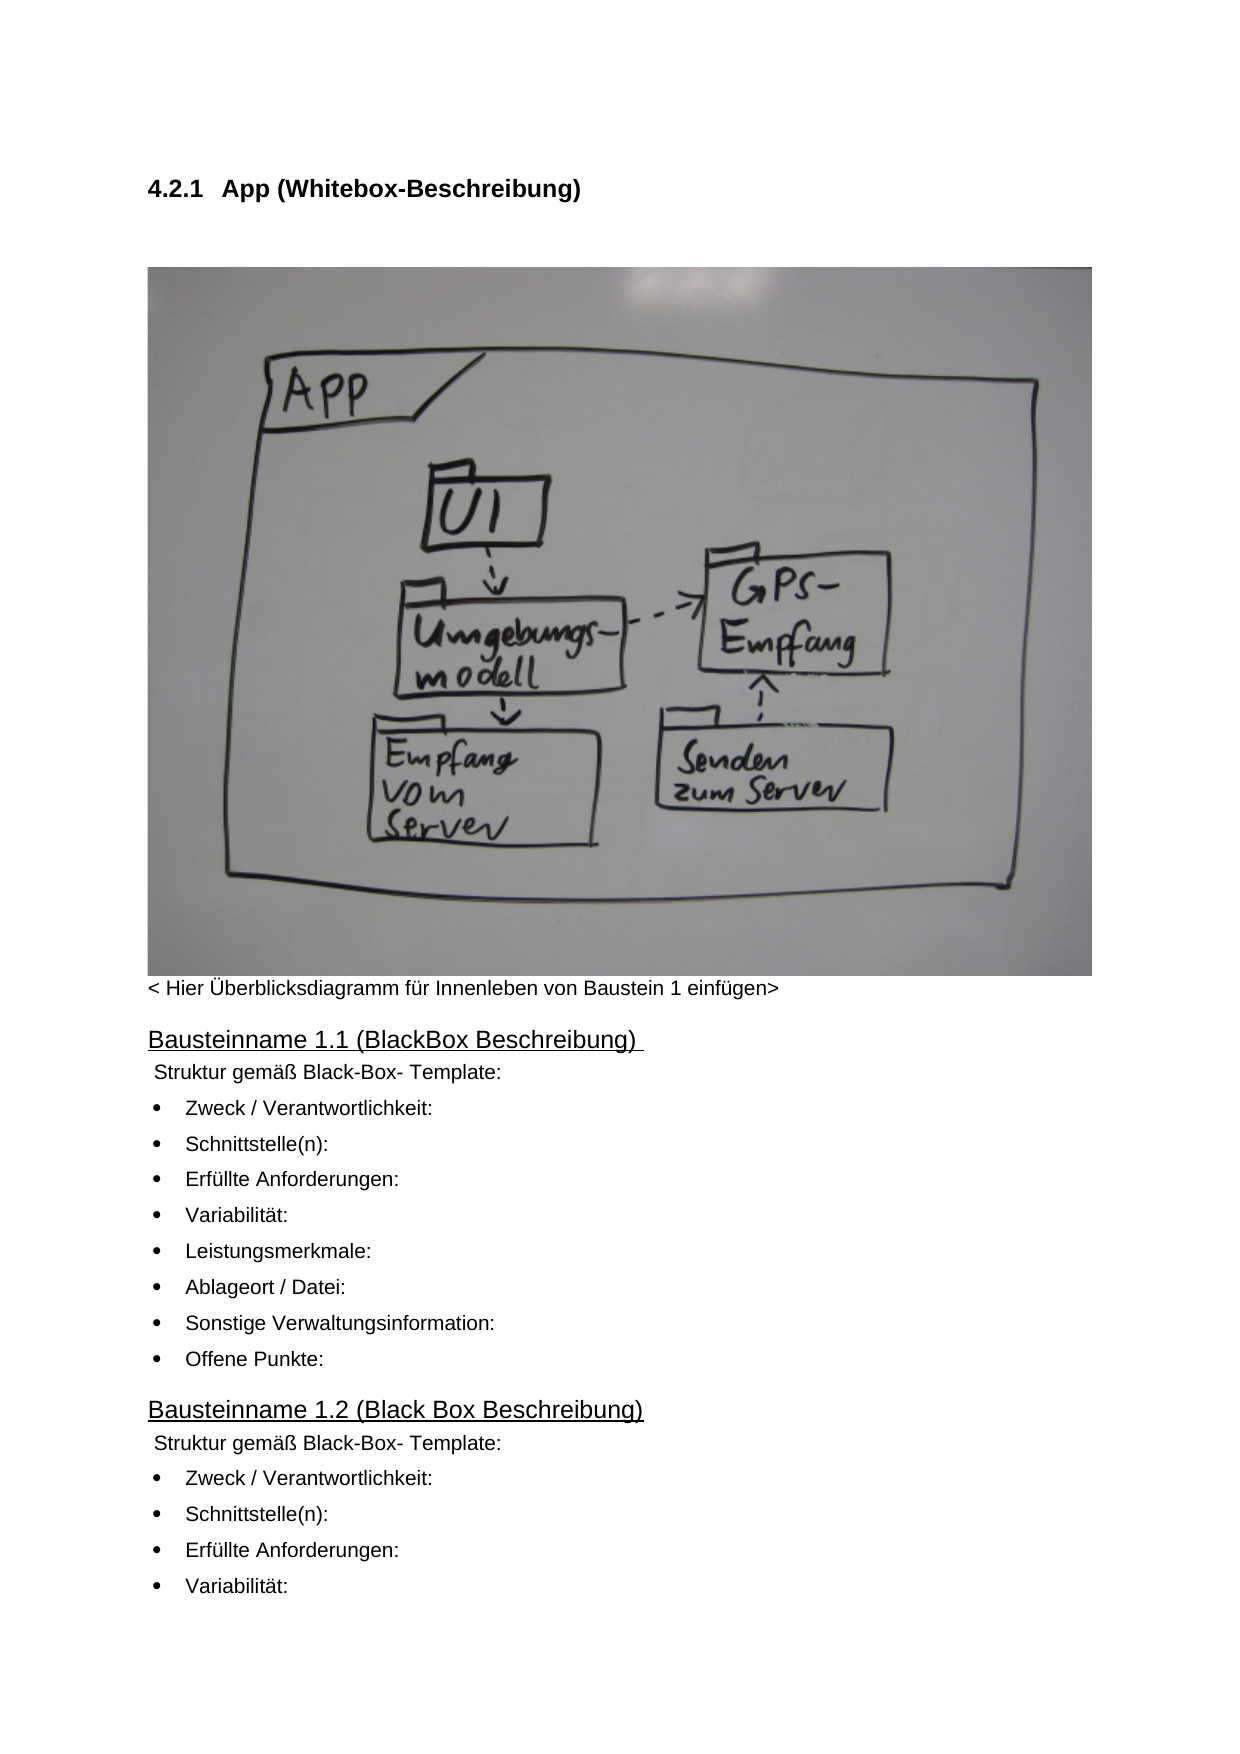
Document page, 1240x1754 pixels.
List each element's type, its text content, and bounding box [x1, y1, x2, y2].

list Variabilität: [153, 1203, 1092, 1227]
list Schnittstelle(n): [153, 1502, 1092, 1526]
list Schnittstelle(n): [153, 1131, 1092, 1155]
subtitle Bausteinname 1.1 (BlackBox Beschreibung) [148, 1025, 1092, 1053]
list Variabilität: [153, 1574, 1092, 1598]
list Erfüllte Anforderungen: [153, 1167, 1092, 1191]
subtitle App (Whitebox-Beschreibung) [148, 174, 1092, 203]
list Ablageort / Datei: [153, 1275, 1092, 1299]
list Erfüllte Anforderungen: [153, 1538, 1092, 1562]
text Struktur gemäß Black-Box- Template: [153, 1430, 1092, 1454]
list Zweck / Verantwortlichkeit: [153, 1466, 1092, 1490]
list Offene Punkte: [153, 1346, 1092, 1370]
subtitle Bausteinname 1.2 (Black Box Beschreibung) [148, 1395, 1092, 1424]
text < Hier Überblicksdiagramm für Innenleben von Baustein 1 einfügen> [148, 976, 1092, 1000]
list Leistungsmerkmale: [153, 1239, 1092, 1263]
text Struktur gemäß Black-Box- Template: [153, 1060, 1092, 1084]
list Sonstige Verwaltungsinformation: [153, 1311, 1092, 1334]
picture [147, 267, 1092, 976]
list Zweck / Verantwortlichkeit: [153, 1096, 1092, 1119]
